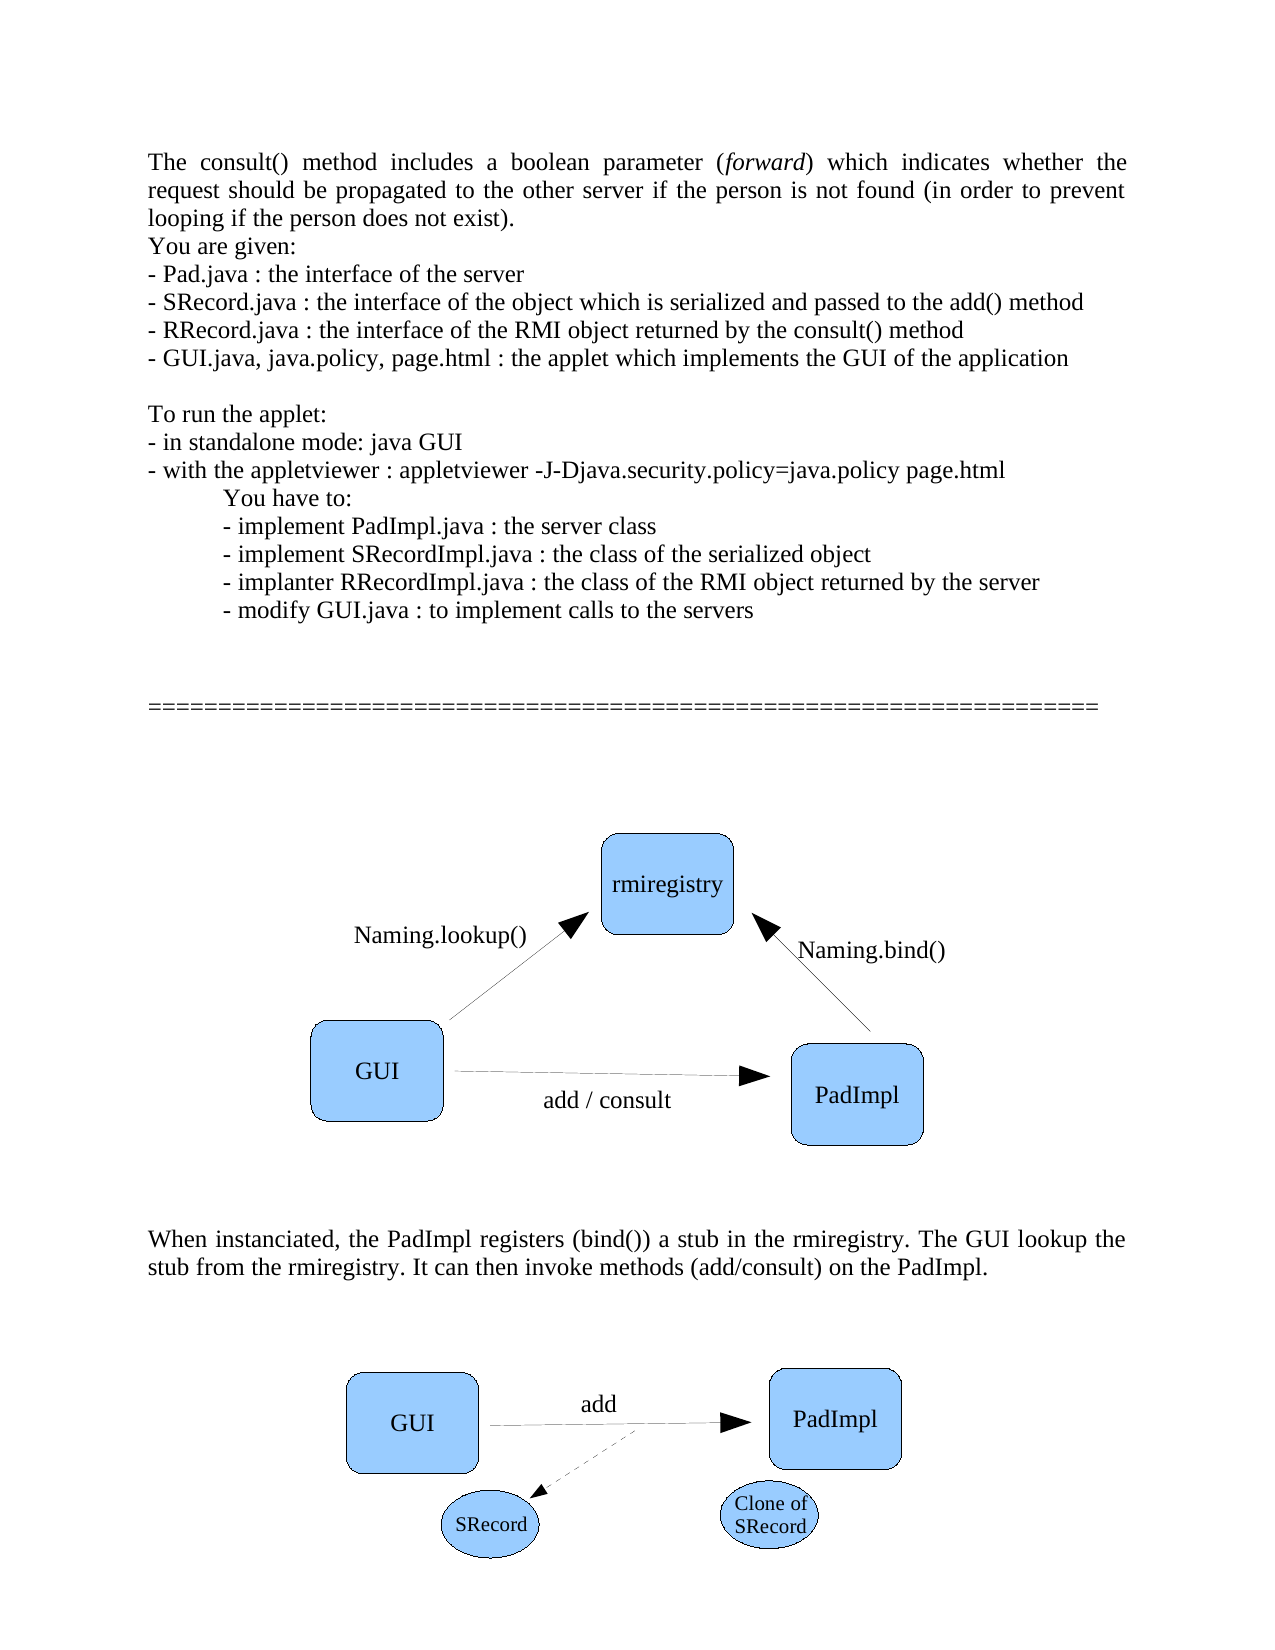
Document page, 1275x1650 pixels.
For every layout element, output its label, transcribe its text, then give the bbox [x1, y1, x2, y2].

text ==================================================================== [148, 692, 1127, 721]
text You are given: - Pad.java : the interface of the server - SRecord.java : the interface of the object which is serialized and passed to the add() method - RRecord.java : the interface of the RMI object returned by the consult() method - GUI.java, java.policy, page.html : the applet which implements the GUI of the application [148, 232, 1127, 400]
subtitle You have to: - implement PadImpl.java : the server class - implement SRecordImpl.java : the class of the serialized object - implanter RRecordImpl.java : the class of the RMI object returned by the server - modify GUI.java : to implement calls to the servers [223, 484, 1127, 624]
text When instanciated, the PadImpl registers (bind()) a stub in the rmiregistry. The GUI lookup the stub from the rmiregistry. It can then invoke methods (add/consult) on the PadImpl. [148, 1225, 1127, 1281]
text To run the applet: - in standalone mode: java GUI - with the appletviewer : appletviewer -J-Djava.security.policy=java.policy page.html [148, 400, 1127, 484]
text The consult() method includes a boolean parameter (forward) which indicates whether the request should be propagated to the other server if the person is not found (in order to prevent looping if the person does not exist). [148, 148, 1127, 232]
